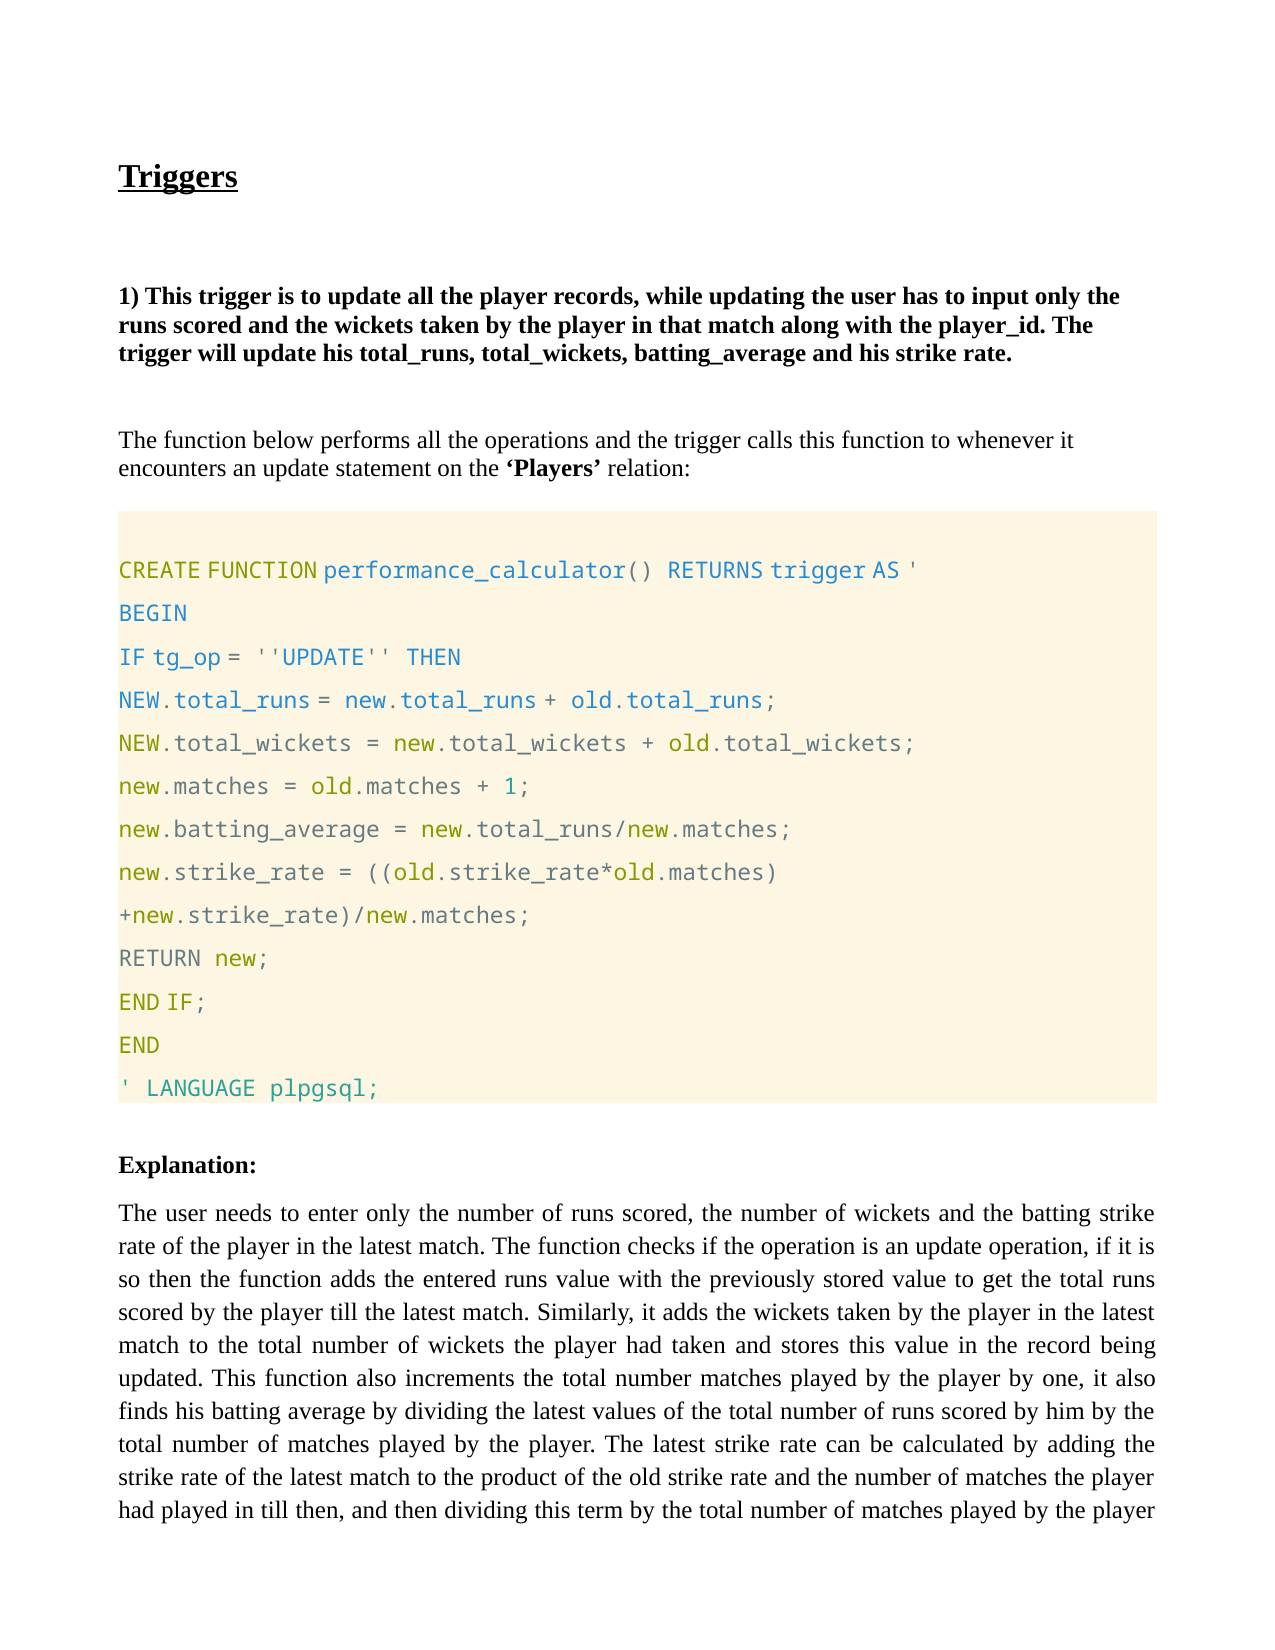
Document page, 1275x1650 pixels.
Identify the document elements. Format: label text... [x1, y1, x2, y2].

text The user needs to enter only the number of runs scored, the number of wickets and the batting strike rate of the player in the latest match. The function checks if the operation is an update operation, if it is so then the function adds the entered runs value with the previously stored value to get the total runs scored by the player till the latest match. Similarly, it adds the wickets taken by the player in the latest match to the total number of wickets the player had taken and stores this value in the record being updated. This function also increments the total number matches played by the player by one, it also finds his batting average by dividing the latest values of the total number of runs scored by him by the total number of matches played by the player. The latest strike rate can be calculated by adding the strike rate of the latest match to the product of the old strike rate and the number of matches the player had played in till then, and then dividing this term by the total number of matches played by the player [118, 1198, 1157, 1524]
text The function below performs all the operations and the trigger calls this function to whenever it encounters an update statement on the ‘Players’ relation: [118, 425, 1157, 482]
text Triggers [118, 156, 1157, 195]
text 1) This trigger is to update all the player records, while updating the user has to input only the runs scored and the wickets taken by the player in that match along with the player_id. The trigger will update his total_runs, total_wickets, batting_average and his strike rate. [118, 281, 1157, 367]
text Explanation: [118, 1151, 1157, 1179]
table_header CREATE FUNCTION performance_calculator() RETURNS trigger AS ' BEGIN IF tg_op = ''UPDATE'' THEN NEW.total_runs = new.total_runs + old.total_runs; NEW.total_wickets = new.total_wickets + old.total_wickets; new.matches = old.matches + 1; new.batting_average = new.total_runs/new.matches; new.strike_rate = ((old.strike_rate*old.matches)+new.strike_rate)/new.matches; RETURN new; END IF; END ' LANGUAGE plpgsql; [118, 511, 1157, 1103]
